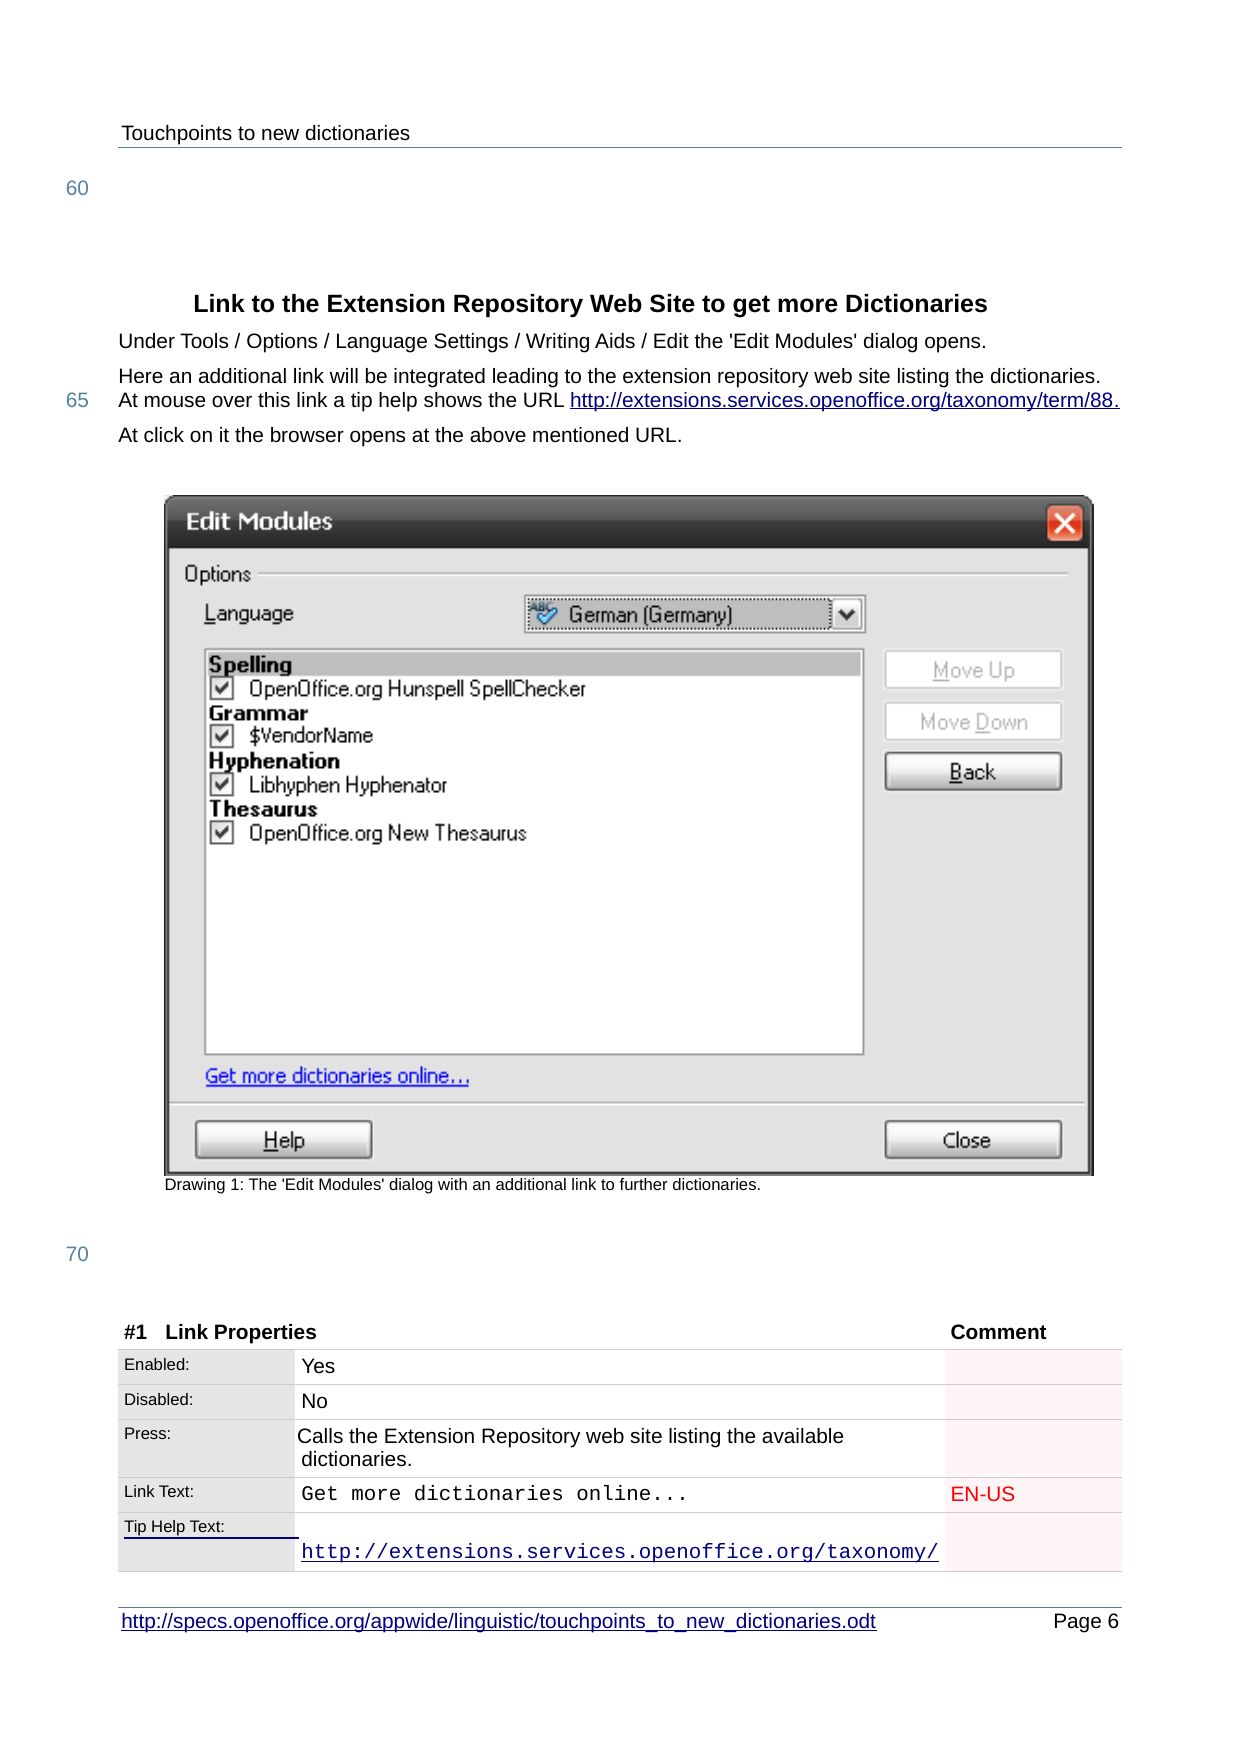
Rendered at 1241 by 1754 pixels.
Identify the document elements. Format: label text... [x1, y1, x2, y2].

table_cell [945, 1420, 1122, 1477]
table_cell [945, 1350, 1122, 1384]
text At click on it the browser opens at the above mentioned URL. [118, 424, 1122, 447]
table_cell No [295, 1385, 945, 1419]
table_cell Get more dictionaries online... [295, 1478, 945, 1512]
table_cell Yes [295, 1350, 945, 1384]
table_header Comment [945, 1314, 1122, 1349]
text Drawing 1: The 'Edit Modules' dialog with an additional link to further dictionaries. [164, 1176, 1094, 1194]
table_cell [945, 1385, 1122, 1419]
table_cell Disabled: [118, 1385, 295, 1419]
table_cell Press: [118, 1420, 295, 1477]
text Here an additional link will be integrated leading to the extension repository web site listing the dictionaries. At mouse over this link a tip help shows the URL http://extensions.services.openoffice.org/taxonomy/term/88. [118, 365, 1122, 411]
picture [164, 495, 1094, 1176]
table_cell Calls the Extension Repository web site listing the available dictionaries. [295, 1420, 945, 1477]
subtitle Link to the Extension Repository Web Site to get more Dictionaries [156, 289, 1122, 317]
table_cell Tip Help Text: [118, 1513, 295, 1571]
text Under Tools / Options / Language Settings / Writing Aids / Edit the 'Edit Modules' dialog opens. [118, 329, 1122, 352]
table_header Link Properties [118, 1314, 945, 1349]
table_cell http://extensions.services.openoffice.org/taxonomy/ [295, 1513, 945, 1571]
table_cell Enabled: [118, 1350, 295, 1384]
table_cell EN-US [945, 1478, 1122, 1512]
table_cell Link Text: [118, 1478, 295, 1512]
table_cell [945, 1513, 1122, 1571]
